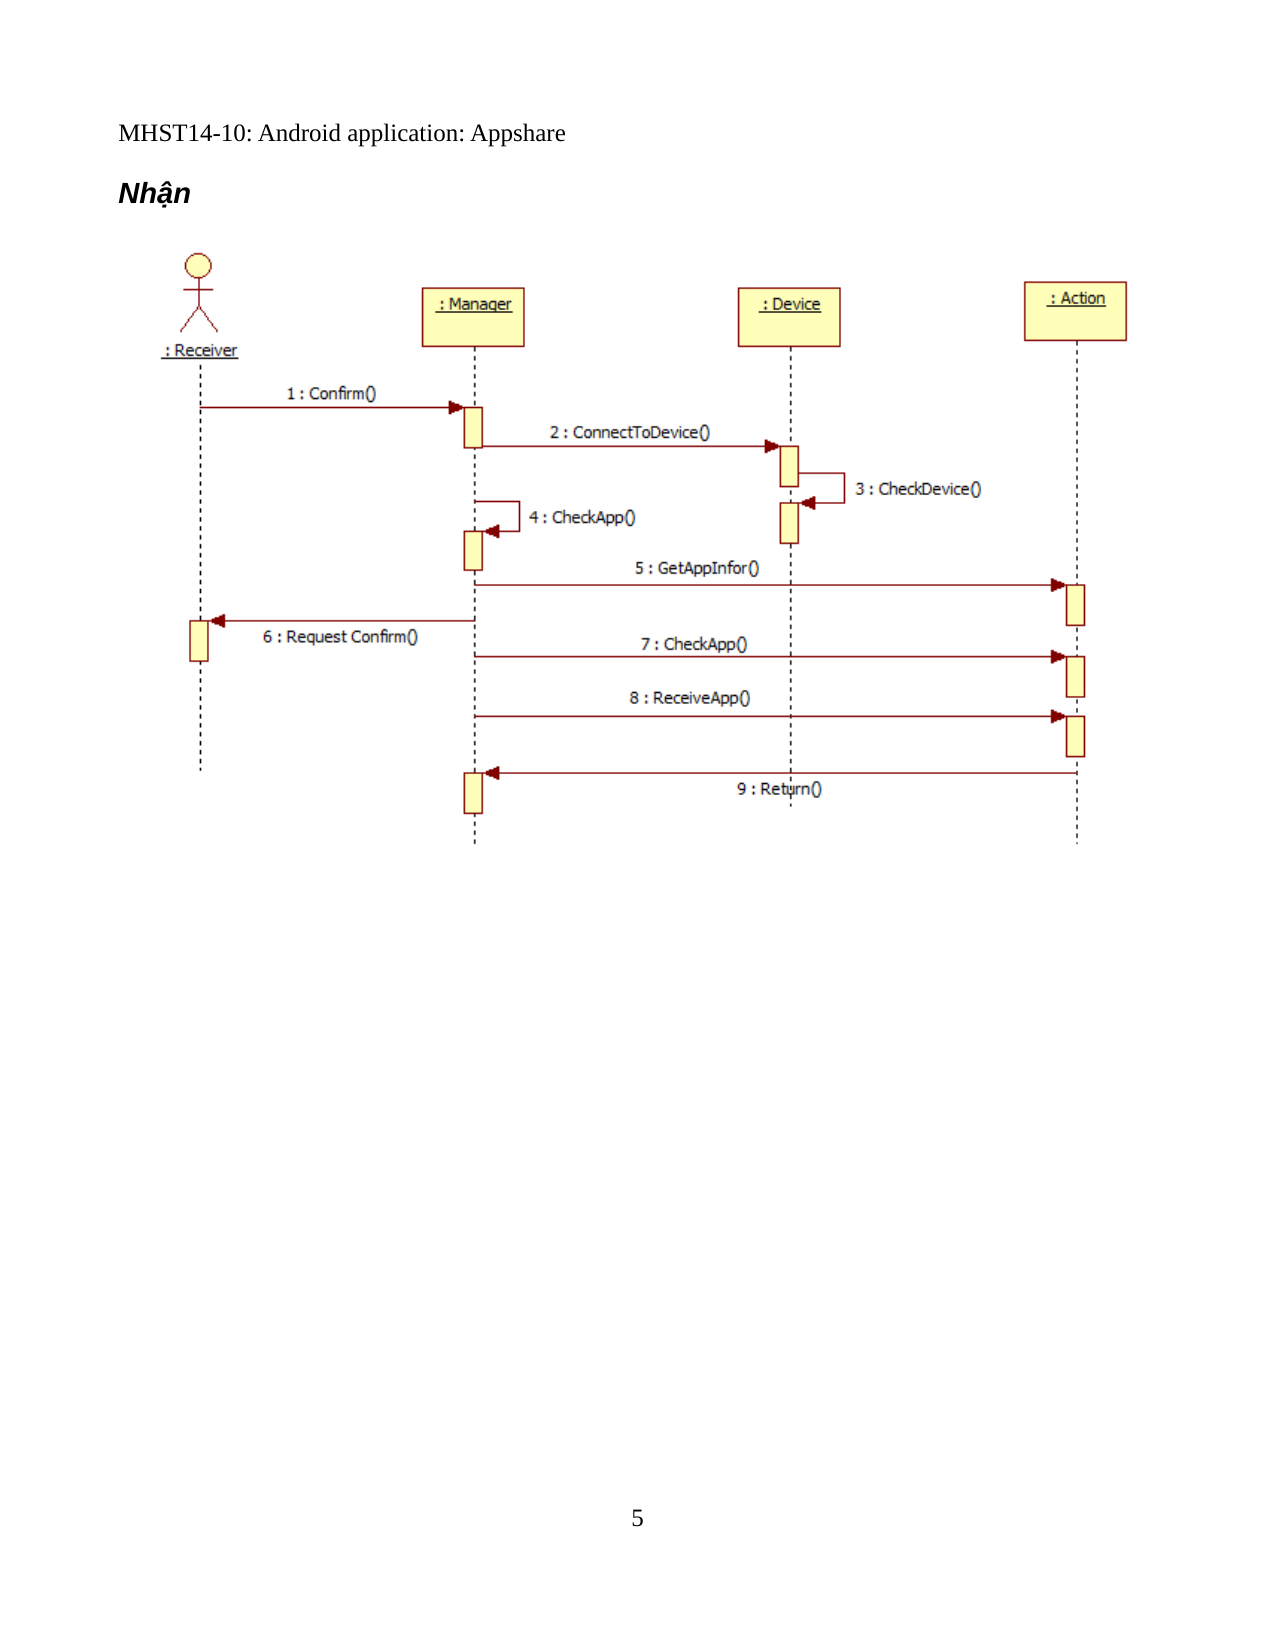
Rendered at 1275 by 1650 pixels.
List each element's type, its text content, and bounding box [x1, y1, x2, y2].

subtitle Nhận [118, 176, 1157, 210]
picture [118, 222, 1157, 874]
